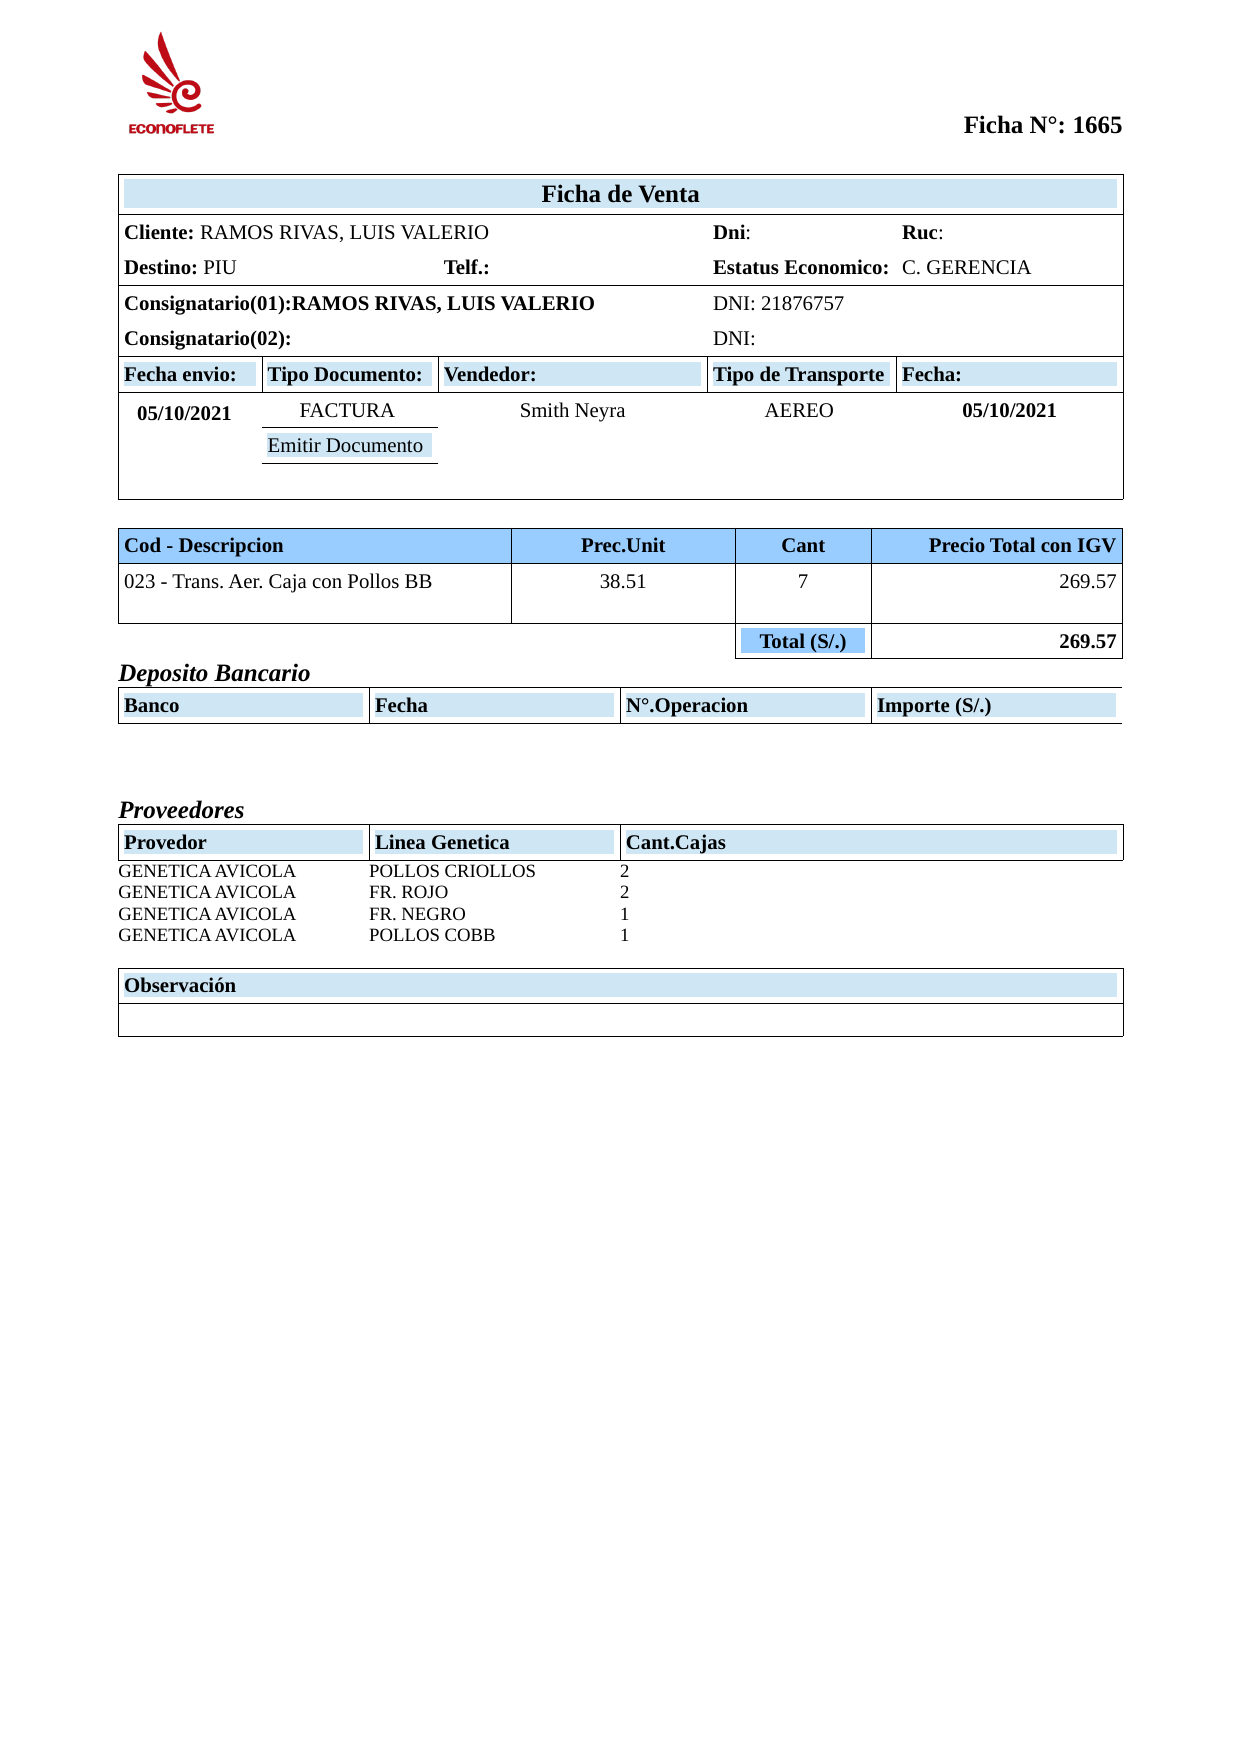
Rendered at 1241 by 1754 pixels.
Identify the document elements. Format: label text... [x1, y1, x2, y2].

table_cell [369, 771, 620, 795]
table_header Ficha de Venta [119, 175, 1123, 214]
table_header Importe (S/.) [872, 688, 1122, 723]
table_header Provedor [119, 825, 369, 859]
table_cell 023 - Trans. Aer. Caja con Pollos BB [119, 564, 511, 623]
table_cell Dni: [707, 215, 896, 249]
table_cell Cliente: RAMOS RIVAS, LUIS VALERIO [119, 215, 707, 249]
table_cell 05/10/2021 [896, 393, 1123, 498]
table_cell 05/10/2021 [119, 393, 262, 498]
table_cell 1 [620, 903, 1123, 924]
table_cell C. GERENCIA [896, 249, 1123, 285]
table_cell 7 [736, 564, 871, 623]
table_cell [620, 724, 871, 747]
table_cell Ruc: [896, 215, 1123, 249]
table_header Banco [119, 688, 369, 723]
table_cell Tipo Documento: [263, 357, 438, 392]
table_cell Smith Neyra [438, 393, 707, 498]
table_cell [620, 771, 871, 795]
table_cell Consignatario(01):RAMOS RIVAS, LUIS VALERIO [119, 286, 707, 321]
table_cell GENETICA AVICOLA [118, 924, 369, 946]
table_cell [871, 747, 1122, 771]
table_cell Fecha envio: [119, 357, 262, 392]
table_cell Tipo de Transporte [708, 357, 896, 392]
table_cell [620, 747, 871, 771]
picture [118, 31, 225, 134]
table_cell 2 [620, 881, 1123, 903]
table_cell Total (S/.) [736, 624, 871, 658]
table_cell GENETICA AVICOLA [118, 881, 369, 903]
table_cell Destino: PIU [119, 249, 438, 285]
table_header Prec.Unit [512, 529, 735, 563]
table_cell Telf.: [438, 249, 707, 285]
table_header Precio Total con IGV [872, 529, 1122, 563]
table_cell POLLOS COBB [369, 924, 620, 946]
table_cell Vendedor: [439, 357, 707, 392]
table_cell [511, 624, 735, 658]
table_cell Emitir Documento [262, 428, 438, 463]
table_cell 38.51 [512, 564, 735, 623]
table_cell 2 [620, 861, 1123, 881]
table_header Cant [736, 529, 871, 563]
table_cell 1 [620, 924, 1123, 946]
table_header Fecha [370, 688, 620, 723]
table_cell Estatus Economico: [707, 249, 896, 285]
table_cell FR. ROJO [369, 881, 620, 903]
table_cell [118, 624, 511, 658]
table_cell [369, 724, 620, 747]
table_header Linea Genetica [370, 825, 620, 859]
table_cell AEREO [707, 393, 896, 498]
table_cell [262, 464, 438, 498]
table_cell DNI: 21876757 [707, 286, 1123, 321]
table_cell [119, 1004, 1123, 1036]
table_cell [118, 771, 369, 795]
table_cell [620, 946, 1123, 967]
table_cell [369, 946, 620, 967]
text Proveedores [118, 795, 1122, 824]
table_cell DNI: [707, 321, 1123, 356]
table_cell GENETICA AVICOLA [118, 861, 369, 881]
table_header N°.Operacion [621, 688, 871, 723]
table_cell [118, 946, 369, 967]
table_cell Consignatario(02): [119, 321, 707, 356]
text Deposito Bancario [118, 658, 1122, 687]
table_cell [118, 724, 369, 747]
table_header Observación [119, 969, 1123, 1003]
table_cell GENETICA AVICOLA [118, 903, 369, 924]
table_cell [871, 724, 1122, 747]
table_cell Fecha: [897, 357, 1123, 392]
table_header Cod - Descripcion [119, 529, 511, 563]
table_cell 269.57 [872, 564, 1122, 623]
table_cell POLLOS CRIOLLOS [369, 861, 620, 881]
table_cell [369, 747, 620, 771]
table_header Cant.Cajas [621, 825, 1123, 859]
table_cell [118, 747, 369, 771]
table_cell FACTURA [262, 393, 438, 427]
table_cell FR. NEGRO [369, 903, 620, 924]
table_cell [871, 771, 1122, 795]
table_cell 269.57 [872, 624, 1122, 658]
